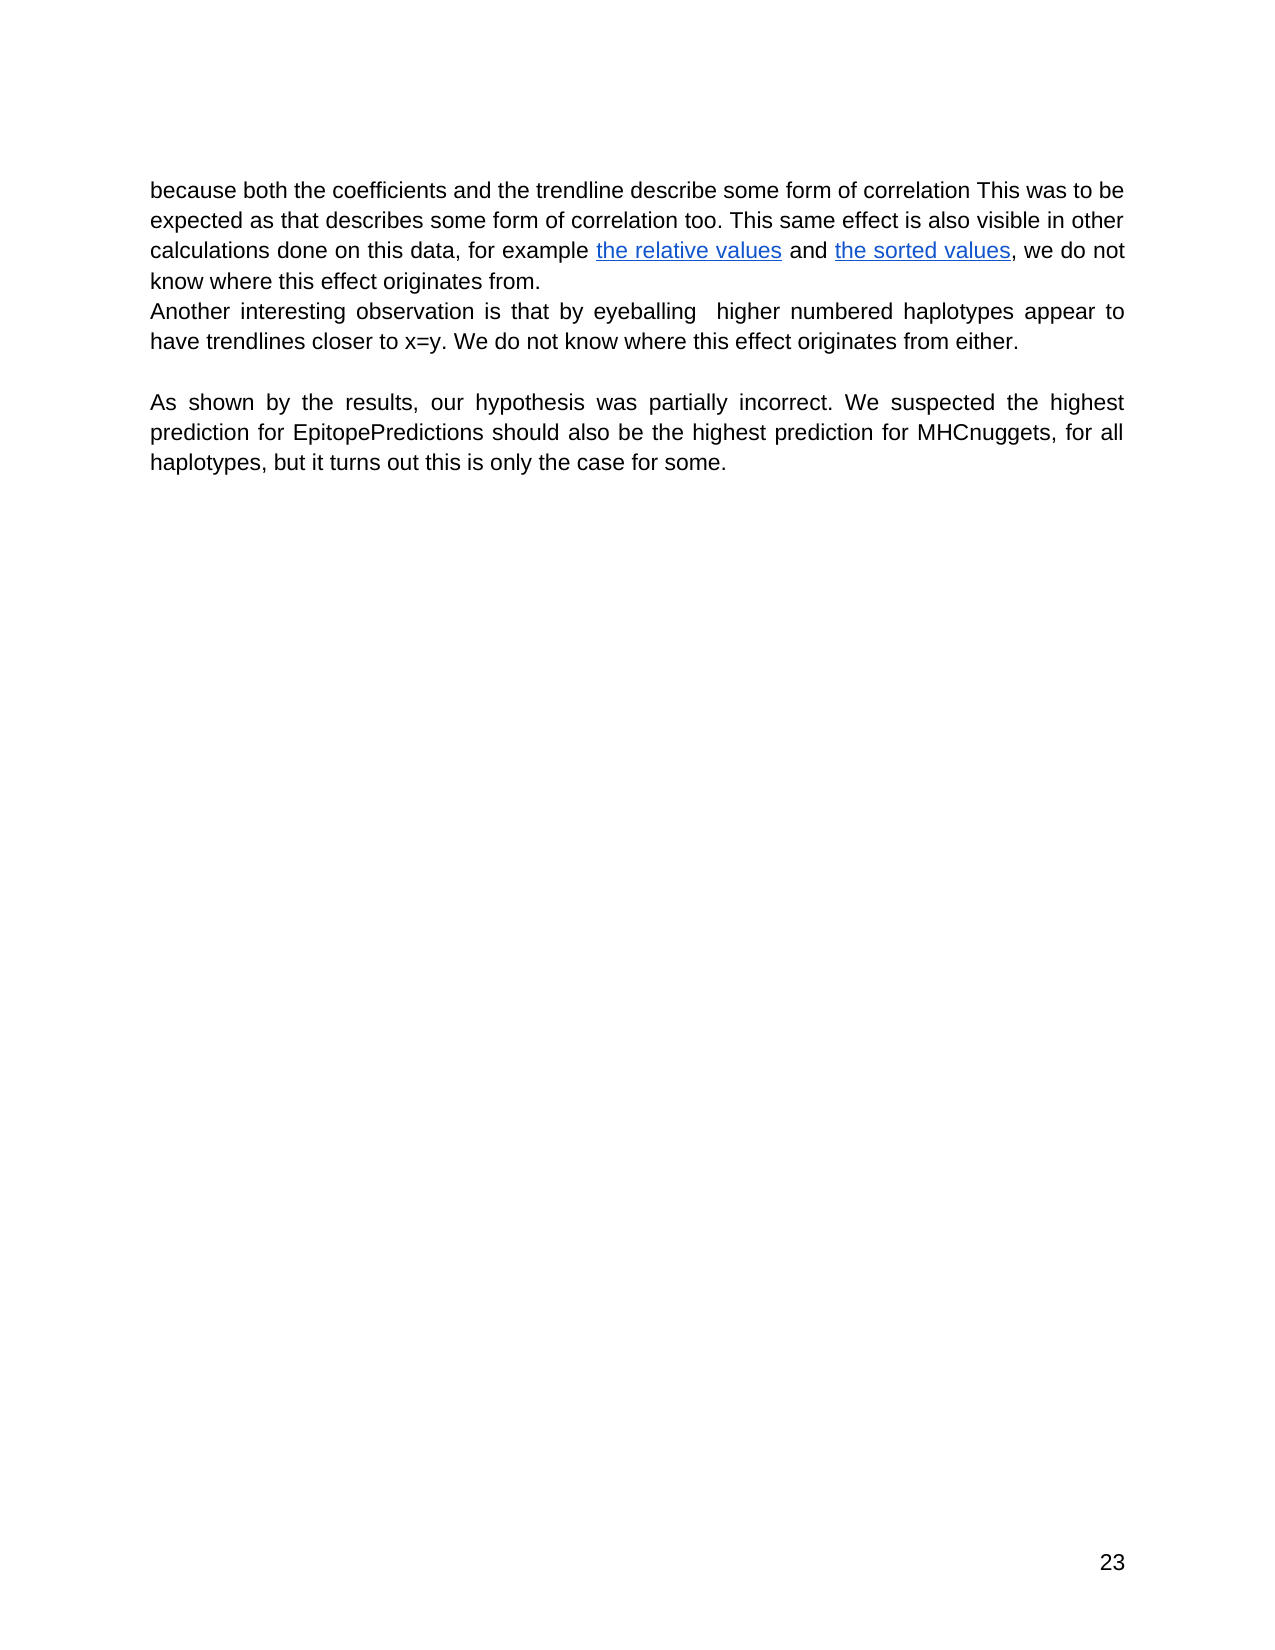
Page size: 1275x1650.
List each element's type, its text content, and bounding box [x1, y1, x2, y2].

text because both the coefficients and the trendline describe some form of correlation This was to be expected as that describes some form of correlation too. This same effect is also visible in other calculations done on this data, for example the relative values and the sorted values, we do not know where this effect originates from. [150, 177, 1125, 294]
text Another interesting observation is that by eyeballing higher numbered haplotypes appear to have trendlines closer to x=y. We do not know where this effect originates from either. [150, 298, 1125, 354]
text As shown by the results, our hypothesis was partially incorrect. We suspected the highest prediction for EpitopePredictions should also be the highest prediction for MHCnuggets, for all haplotypes, but it turns out this is only the case for some. [150, 388, 1125, 475]
